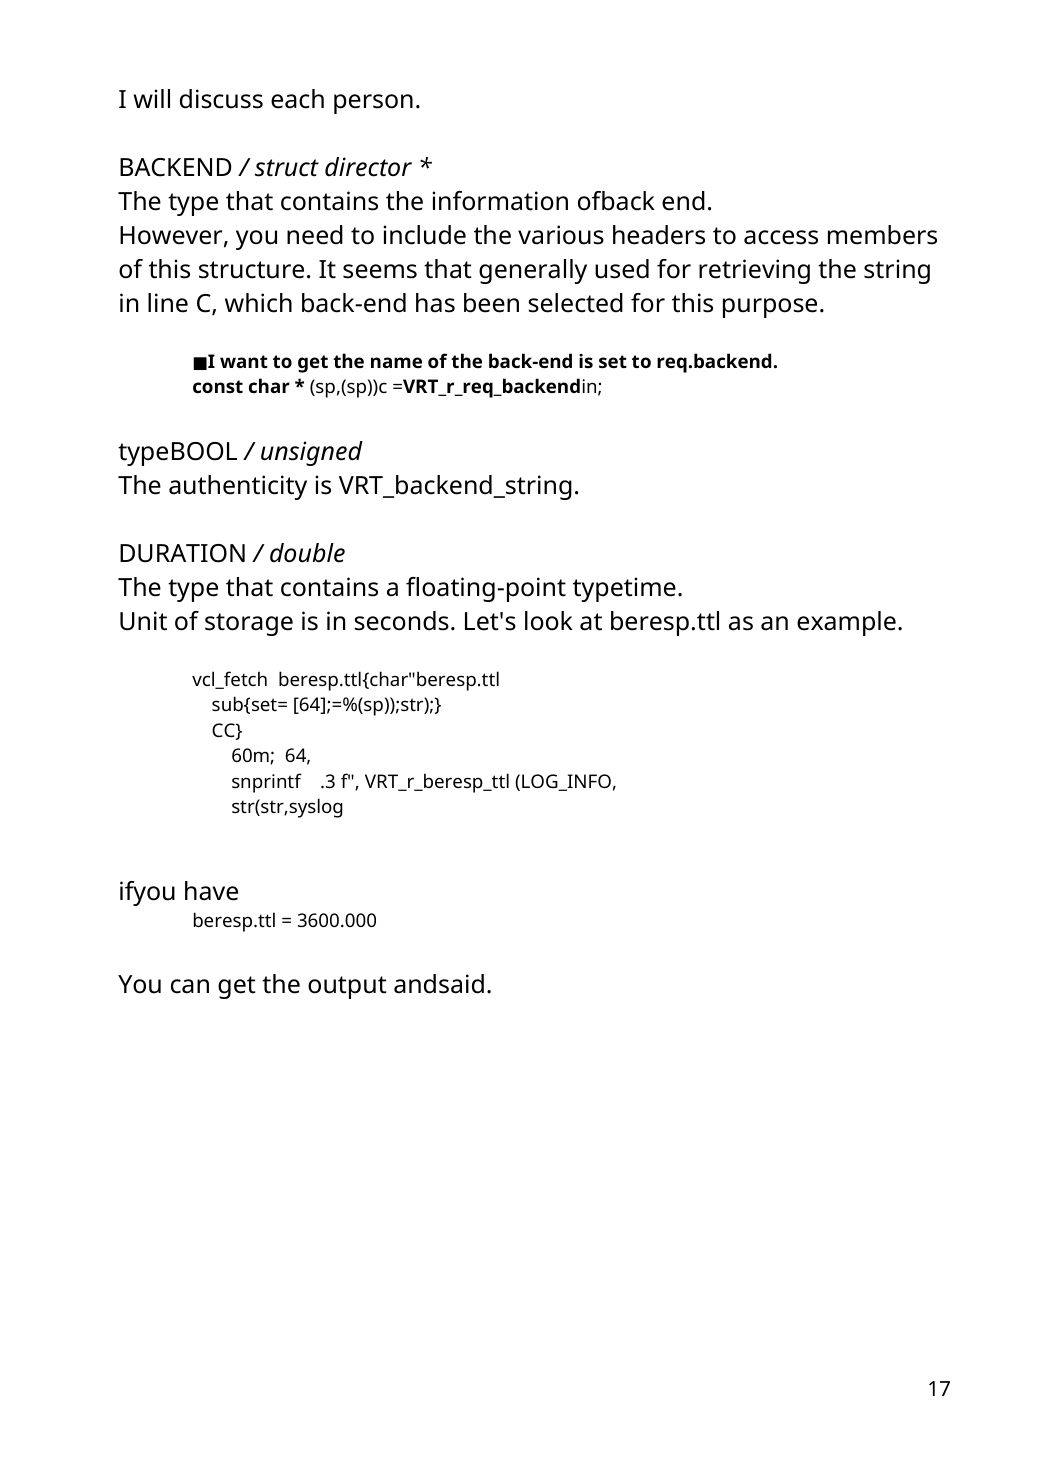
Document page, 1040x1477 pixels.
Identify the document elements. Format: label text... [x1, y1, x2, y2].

text beresp.ttl = 3600.000 [192, 907, 951, 933]
text The type that contains a floating-point typetime. Unit of storage is in seconds. Let's look at beresp.ttl as an example. [118, 569, 951, 666]
text typeBOOL / unsigned [118, 399, 951, 467]
text The authenticity is VRT_backend_string. [118, 467, 951, 501]
text The type that contains the information ofback end. However, you need to include the various headers to access members of this structure. It seems that generally used for retrieving the string in line C, which back-end has been selected for this purpose. [118, 183, 951, 348]
text I will discuss each person. [118, 81, 951, 115]
text You can get the output andsaid. [118, 933, 951, 1001]
text DURATION / double [118, 501, 951, 569]
text ■I want to get the name of the back-end is set to req.backend. const char * (sp,(sp))c =VRT_r_req_backendin; [192, 348, 951, 399]
text vcl_fetch beresp.ttl{char"beresp.ttl sub{set= [64];=%(sp));str);} CC} 60m; 64, snprintf .3 f", VRT_r_beresp_ttl (LOG_INFO, str(str,syslog [192, 666, 951, 873]
text ifyou have [118, 873, 951, 907]
text BACKEND / struct director * [118, 115, 951, 183]
